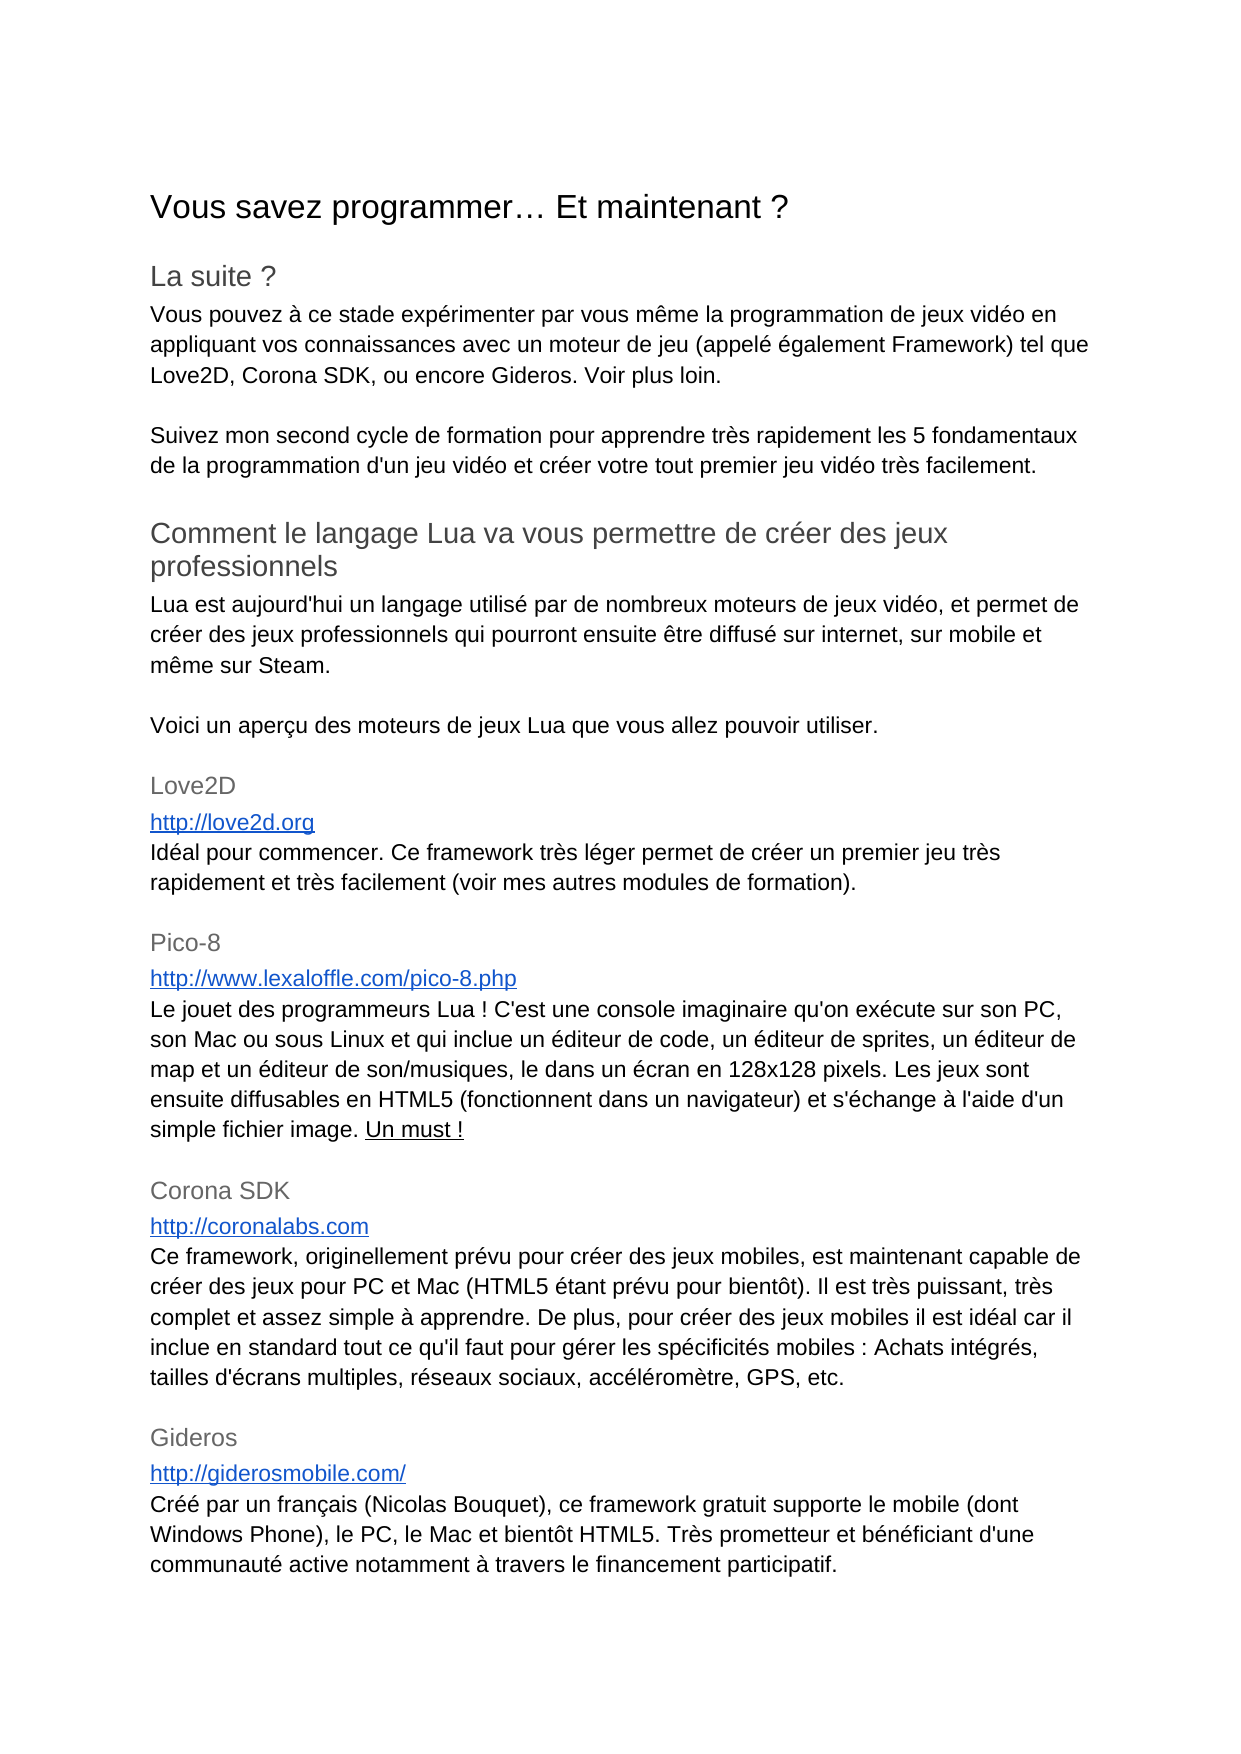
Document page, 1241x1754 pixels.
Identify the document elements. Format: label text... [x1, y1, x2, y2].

text http://giderosmobile.com/ [150, 1460, 1090, 1487]
text http://www.lexaloffle.com/pico-8.php [150, 965, 1090, 992]
text Idéal pour commencer. Ce framework très léger permet de créer un premier jeu très rapidement et très facilement (voir mes autres modules de formation). [150, 839, 1090, 895]
text Ce framework, originellement prévu pour créer des jeux mobiles, est maintenant capable de créer des jeux pour PC et Mac (HTML5 étant prévu pour bientôt). Il est très puissant, très complet et assez simple à apprendre. De plus, pour créer des jeux mobiles il est idéal car il inclue en standard tout ce qu'il faut pour gérer les spécificités mobiles : Achats intégrés, tailles d'écrans multiples, réseaux sociaux, accéléromètre, GPS, etc. [150, 1243, 1090, 1390]
text Suivez mon second cycle de formation pour apprendre très rapidement les 5 fondamentaux de la programmation d'un jeu vidéo et créer votre tout premier jeu vidéo très facilement. [150, 422, 1090, 478]
subtitle Gideros [150, 1423, 1090, 1452]
subtitle Pico-8 [150, 928, 1090, 957]
text Voici un aperçu des moteurs de jeux Lua que vous allez pouvoir utiliser. [150, 712, 1090, 738]
subtitle La suite ? [150, 259, 1090, 293]
text Le jouet des programmeurs Lua ! C'est une console imaginaire qu'on exécute sur son PC, son Mac ou sous Linux et qui inclue un éditeur de code, un éditeur de sprites, un éditeur de map et un éditeur de son/musiques, le dans un écran en 128x128 pixels. Les jeux sont ensuite diffusables en HTML5 (fonctionnent dans un navigateur) et s'échange à l'aide d'un simple fichier image. Un must ! [150, 996, 1090, 1143]
text Lua est aujourd'hui un langage utilisé par de nombreux moteurs de jeux vidéo, et permet de créer des jeux professionnels qui pourront ensuite être diffusé sur internet, sur mobile et même sur Steam. [150, 591, 1090, 678]
subtitle Vous savez programmer… Et maintenant ? [150, 187, 1090, 226]
text http://love2d.org [150, 808, 1090, 835]
subtitle Comment le langage Lua va vous permettre de créer des jeux professionnels [150, 516, 1090, 583]
subtitle Corona SDK [150, 1176, 1090, 1204]
text http://coronalabs.com [150, 1213, 1090, 1239]
subtitle Love2D [150, 771, 1090, 800]
text Vous pouvez à ce stade expérimenter par vous même la programmation de jeux vidéo en appliquant vos connaissances avec un moteur de jeu (appelé également Framework) tel que Love2D, Corona SDK, ou encore Gideros. Voir plus loin. [150, 301, 1090, 388]
text Créé par un français (Nicolas Bouquet), ce framework gratuit supporte le mobile (dont Windows Phone), le PC, le Mac et bientôt HTML5. Très prometteur et bénéficiant d'une communauté active notamment à travers le financement participatif. [150, 1491, 1090, 1577]
